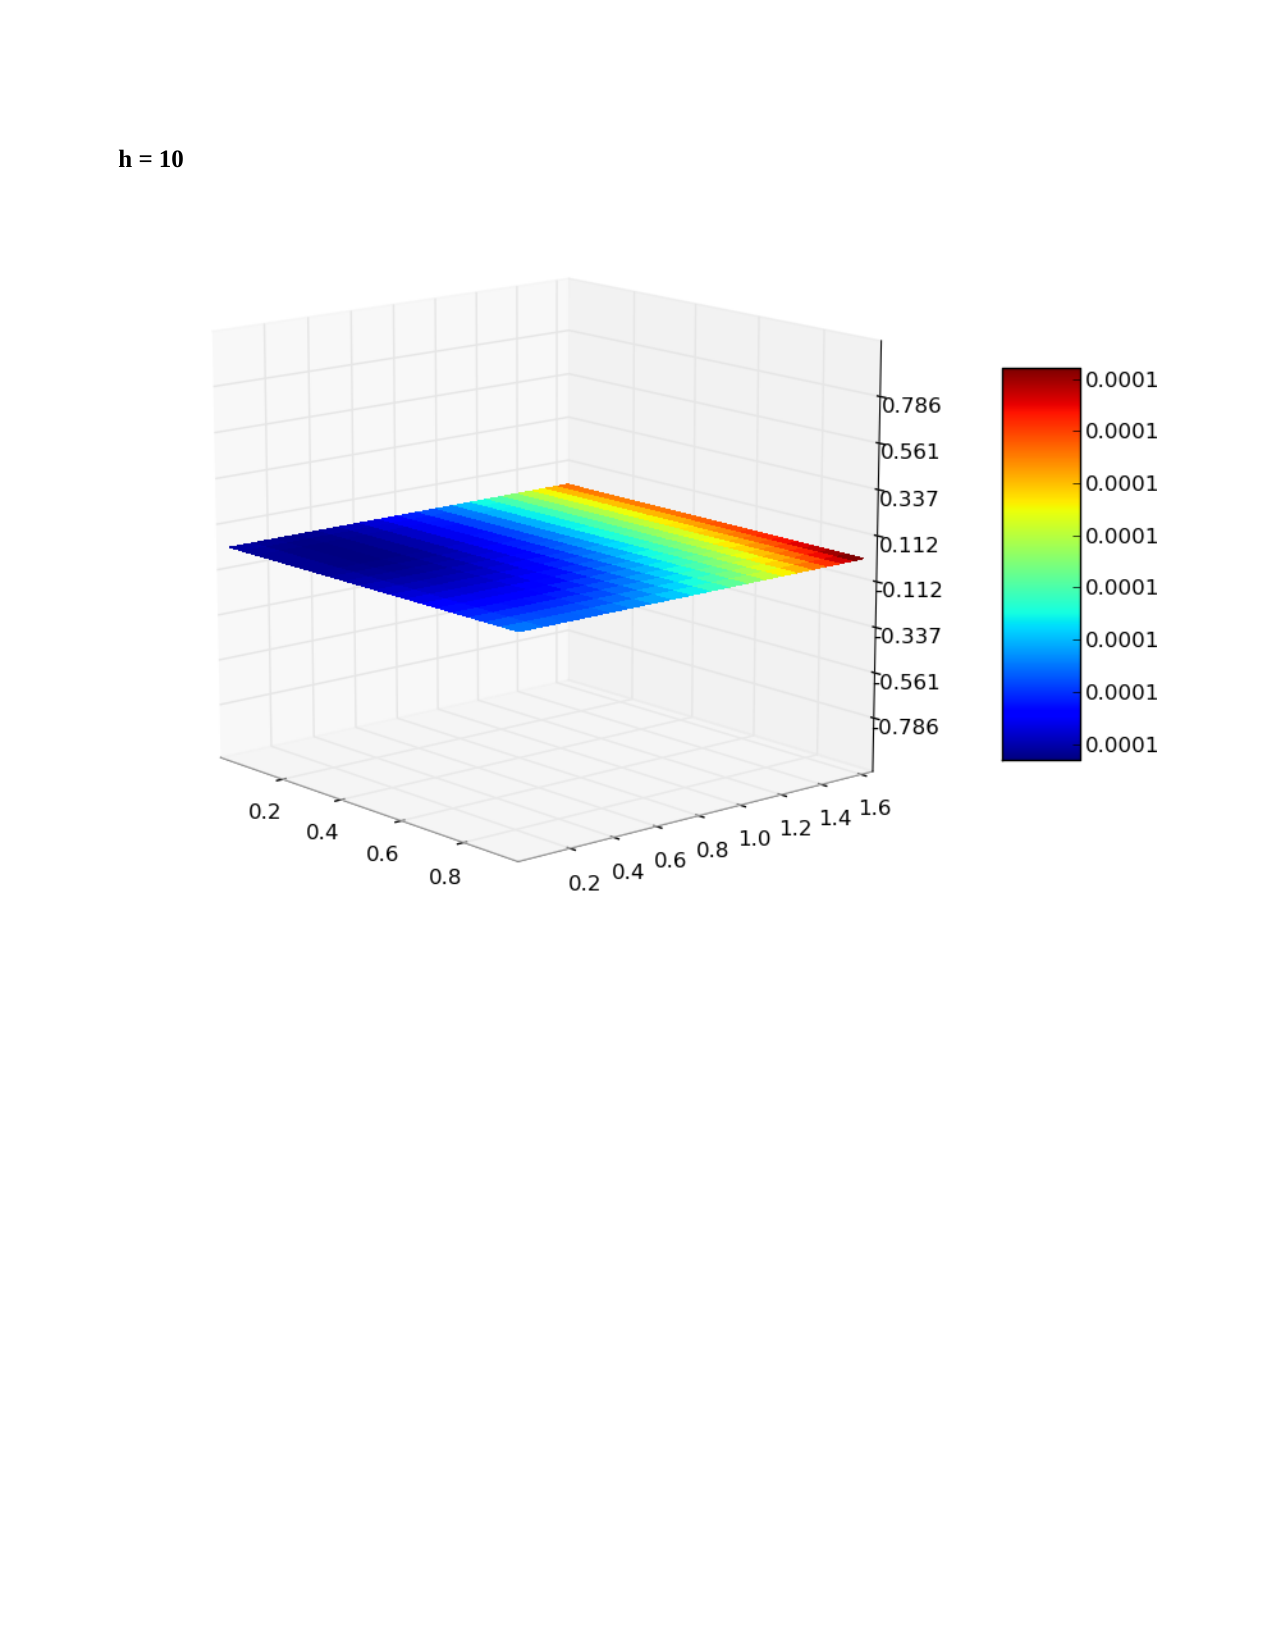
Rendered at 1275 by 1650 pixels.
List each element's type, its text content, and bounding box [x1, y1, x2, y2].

picture [118, 172, 1157, 956]
text h = 10 [118, 144, 1157, 172]
